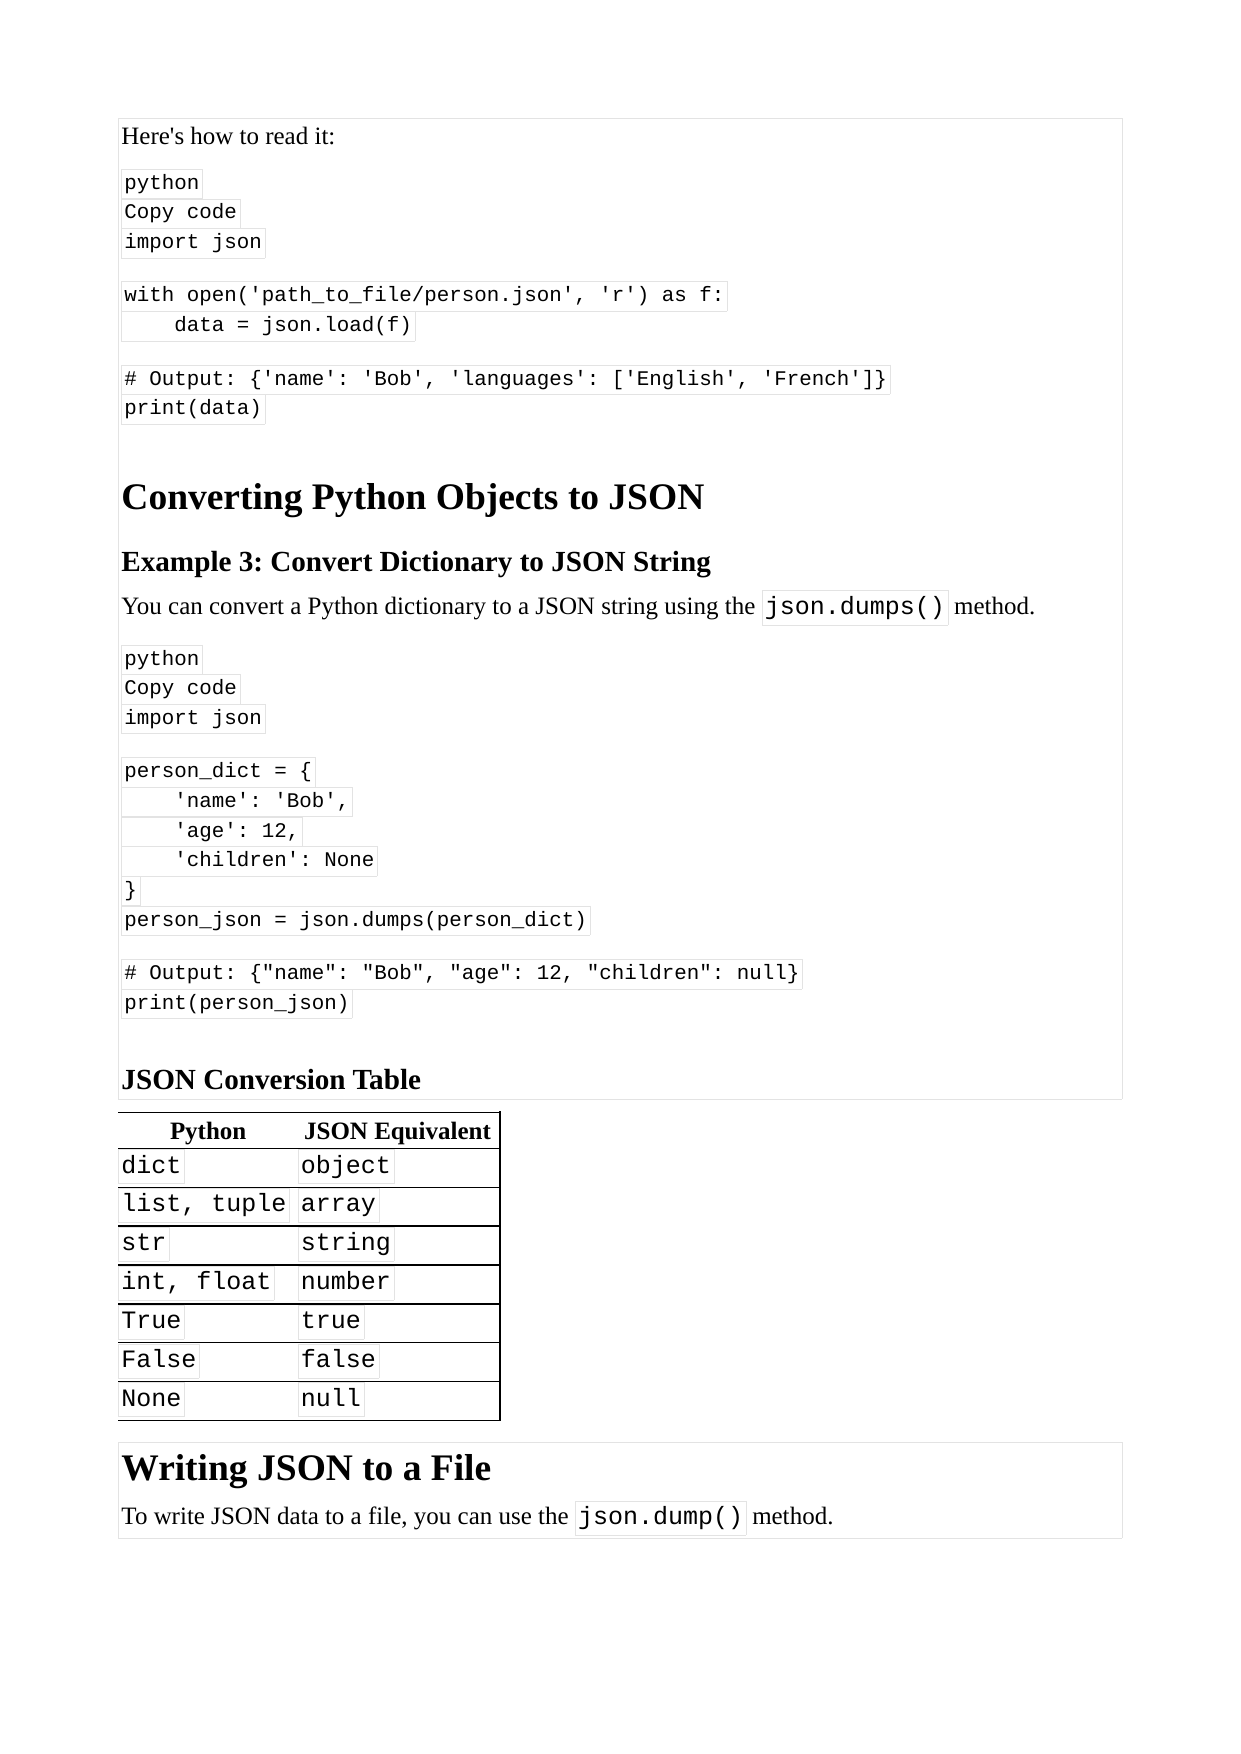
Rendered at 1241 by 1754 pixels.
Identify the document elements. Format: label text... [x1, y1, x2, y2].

text Copy code [203, 671, 1122, 701]
table_cell None [118, 1382, 298, 1419]
text 'children': None [303, 843, 1122, 873]
table_cell null [298, 1382, 499, 1419]
text Here's how to read it: [119, 119, 1122, 150]
text To write JSON data to a file, you can use the json.dump() method. [119, 1498, 1122, 1538]
text print(person_json) [122, 990, 352, 1018]
text Copy code [122, 200, 240, 225]
text 'name': 'Bob', [122, 788, 352, 813]
subtitle Converting Python Objects to JSON [119, 471, 1122, 517]
subtitle JSON Conversion Table [119, 1059, 1122, 1099]
text [416, 308, 1122, 341]
text person_dict = { [119, 754, 1122, 784]
text You can convert a Python dictionary to a JSON string using the json.dumps() method. [119, 587, 1122, 625]
text import json [241, 225, 1122, 258]
subtitle Writing JSON to a File [119, 1443, 1122, 1488]
subtitle Example 3: Convert Dictionary to JSON String [119, 541, 1122, 578]
table_cell object [298, 1149, 499, 1186]
text import json [122, 229, 265, 258]
text Copy code [122, 675, 240, 701]
text with open('path_to_file/person.json', 'r') as f: [119, 278, 1122, 308]
table_cell int, float [118, 1266, 298, 1303]
table_header Python [118, 1113, 298, 1148]
table_cell False [118, 1343, 298, 1381]
table_cell false [298, 1343, 499, 1381]
text data = json.load(f) [122, 312, 415, 341]
table_cell true [298, 1305, 499, 1342]
text python [119, 641, 1122, 671]
text Copy code [203, 195, 1122, 225]
table_cell string [298, 1227, 499, 1264]
table_cell number [298, 1266, 499, 1303]
table_cell True [118, 1305, 298, 1342]
text 'children': None [122, 847, 377, 873]
text person_json = json.dumps(person_dict) [122, 907, 590, 935]
text python [119, 166, 1122, 195]
table_cell array [298, 1188, 499, 1225]
text [353, 986, 1122, 1018]
text } [122, 877, 140, 903]
text [141, 873, 1122, 903]
table_cell str [118, 1227, 298, 1264]
table_header JSON Equivalent [298, 1113, 499, 1148]
text import json [241, 701, 1122, 733]
text [303, 813, 1122, 843]
table_cell dict [118, 1149, 298, 1186]
text 'name': 'Bob', [316, 784, 1122, 813]
text # Output: {'name': 'Bob', 'languages': ['English', 'French']} [119, 361, 1122, 391]
text import json [122, 705, 265, 733]
text 'age': 12, [122, 818, 302, 843]
table_cell list, tuple [118, 1188, 298, 1225]
text # Output: {"name": "Bob", "age": 12, "children": null} [119, 956, 1122, 986]
text print(data) [122, 391, 1122, 424]
text person_json = json.dumps(person_dict) [141, 903, 1122, 935]
